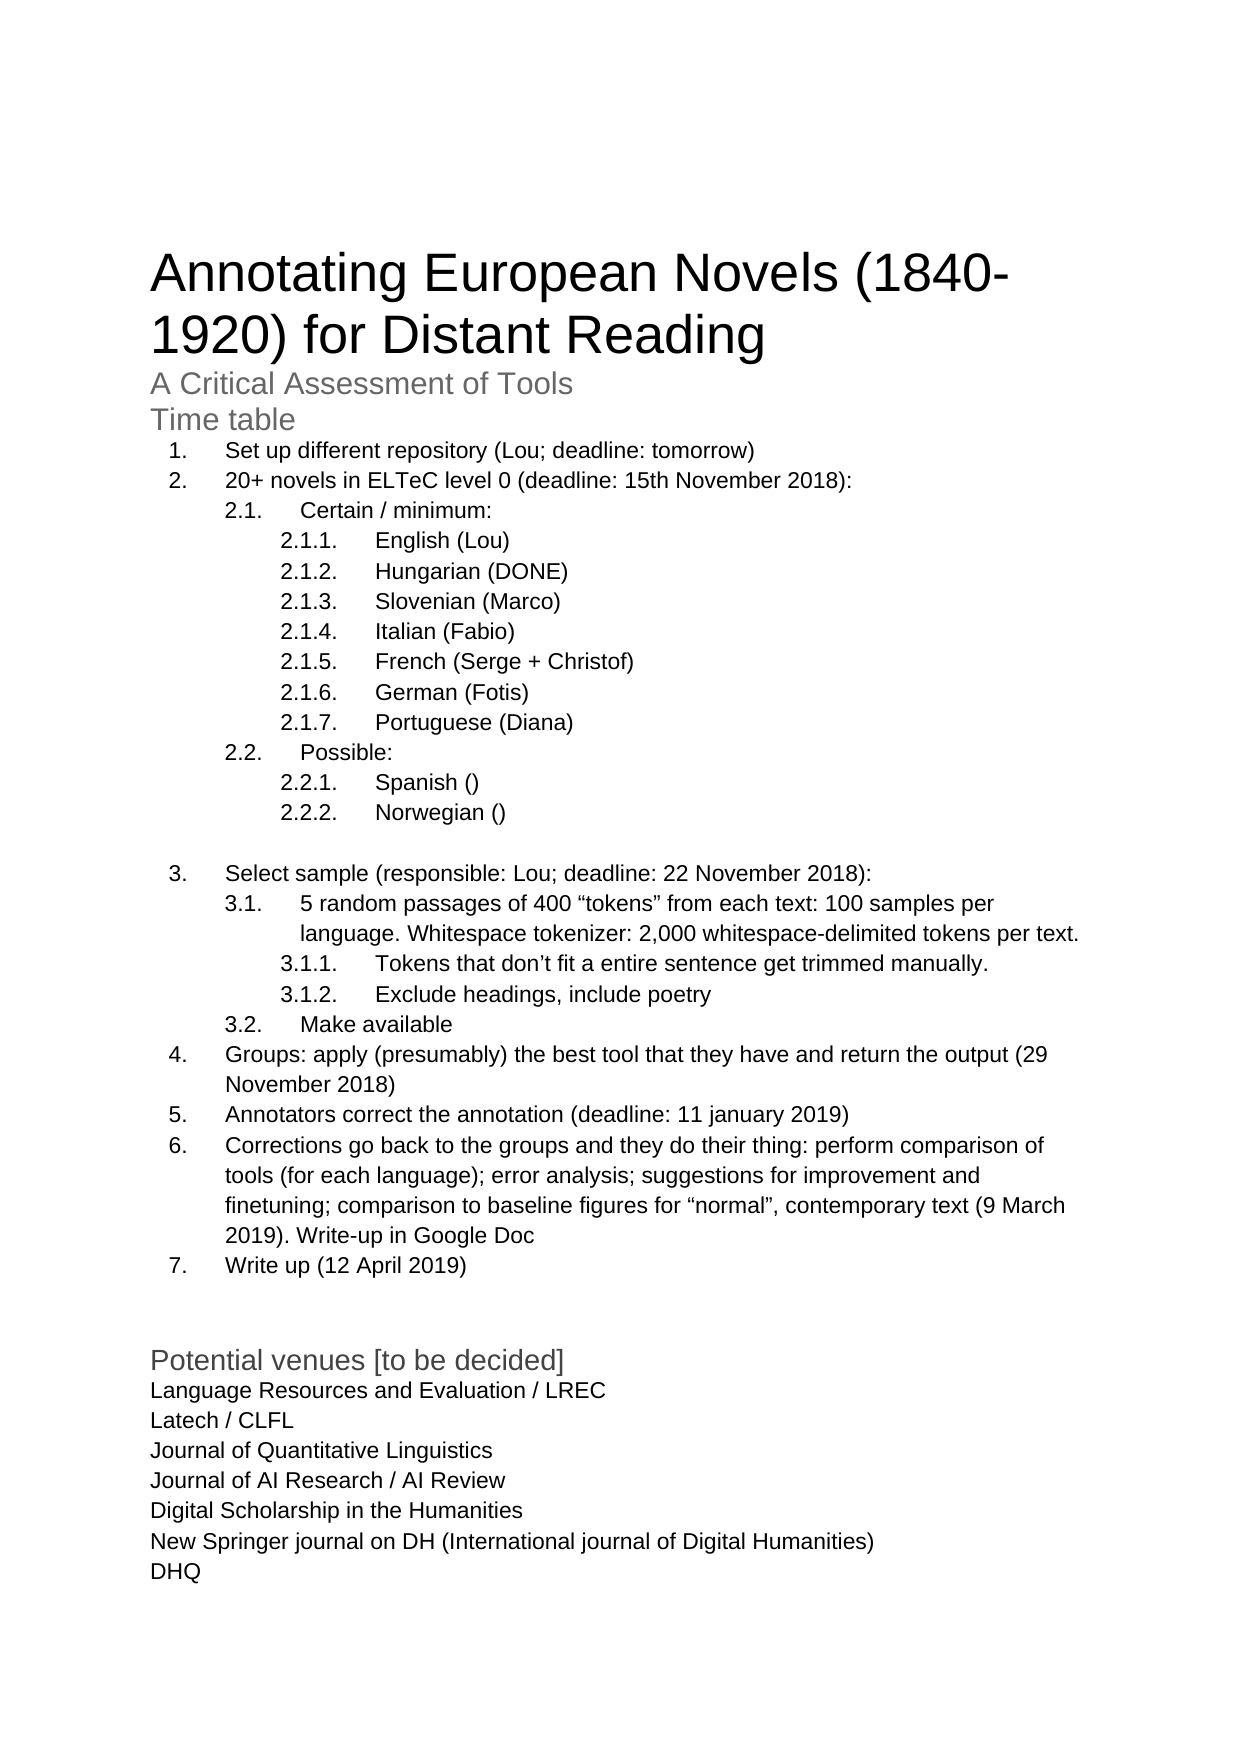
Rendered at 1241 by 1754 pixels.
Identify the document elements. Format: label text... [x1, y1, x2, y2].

list Spanish () [337, 769, 1090, 796]
list Slovenian (Marco) [337, 588, 1090, 614]
list German (Fotis) [337, 678, 1090, 705]
title Annotating European Novels (1840-1920) for Distant Reading [150, 240, 1090, 365]
list Italian (Fabio) [337, 618, 1090, 644]
list Select sample (responsible: Lou; deadline: 22 November 2018): [187, 860, 1090, 886]
list Corrections go back to the groups and they do their thing: perform comparison of tools (for each language); error analysis; suggestions for improvement and finetuning; comparison to baseline figures for “normal”, contemporary text (9 March 2019). Write-up in Google Doc [187, 1132, 1090, 1249]
text Digital Scholarship in the Humanities [150, 1497, 1090, 1524]
list 5 random passages of 400 “tokens” from each text: 100 samples per language. Whitespace tokenizer: 2,000 whitespace-delimited tokens per text. [262, 890, 1090, 947]
subtitle Time table [150, 401, 1090, 437]
list French (Serge + Christof) [337, 648, 1090, 675]
list 20+ novels in ELTeC level 0 (deadline: 15th November 2018): [187, 467, 1090, 493]
list Portuguese (Diana) [337, 709, 1090, 735]
list Certain / minimum: [262, 497, 1090, 524]
list Make available [262, 1011, 1090, 1037]
list Annotators correct the annotation (deadline: 11 january 2019) [187, 1101, 1090, 1128]
list English (Lou) [337, 527, 1090, 554]
text Latech / CLFL [150, 1407, 1090, 1433]
list Tokens that don’t fit a entire sentence get trimmed manually. [337, 950, 1090, 977]
list Write up (12 April 2019) [187, 1252, 1090, 1279]
list Possible: [262, 739, 1090, 765]
list Hungarian (DONE) [337, 558, 1090, 584]
list Groups: apply (presumably) the best tool that they have and return the output (29 November 2018) [187, 1041, 1090, 1098]
subtitle A Critical Assessment of Tools [150, 365, 1090, 401]
text Journal of Quantitative Linguistics [150, 1437, 1090, 1463]
text Journal of AI Research / AI Review [150, 1467, 1090, 1494]
text DHQ [150, 1558, 1090, 1584]
text Language Resources and Evaluation / LREC [150, 1377, 1090, 1403]
subtitle Potential venues [to be decided] [150, 1343, 1090, 1377]
list Set up different repository (Lou; deadline: tomorrow) [187, 437, 1090, 463]
list Norwegian () [337, 799, 1090, 826]
text New Springer journal on DH (International journal of Digital Humanities) [150, 1528, 1090, 1554]
list Exclude headings, include poetry [337, 981, 1090, 1007]
